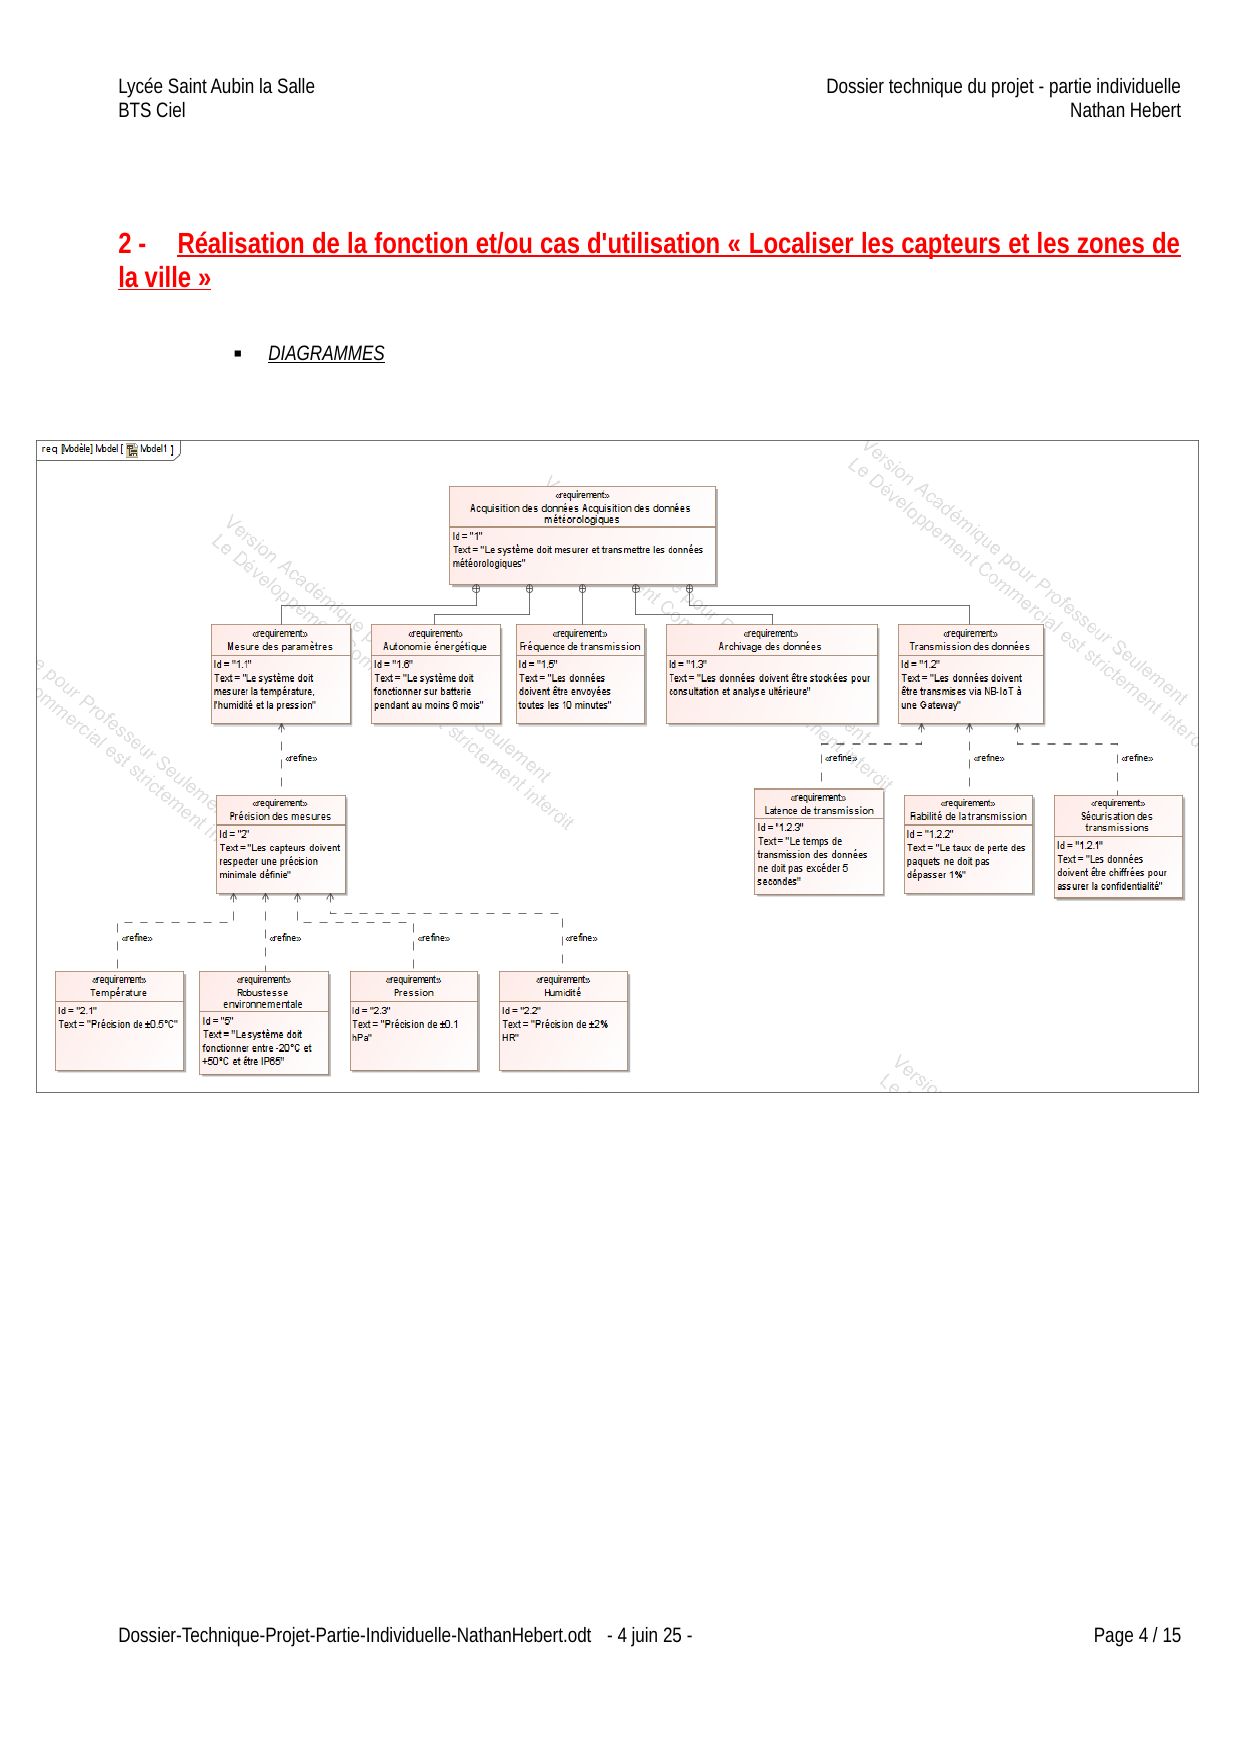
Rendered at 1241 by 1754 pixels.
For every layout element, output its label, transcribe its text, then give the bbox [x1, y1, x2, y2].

subtitle Diagrammes [231, 341, 1181, 365]
subtitle Réalisation de la fonction et/ou cas d'utilisation « Localiser les capteurs et les zones de la ville » [118, 226, 1181, 293]
picture [34, 437, 1202, 1097]
